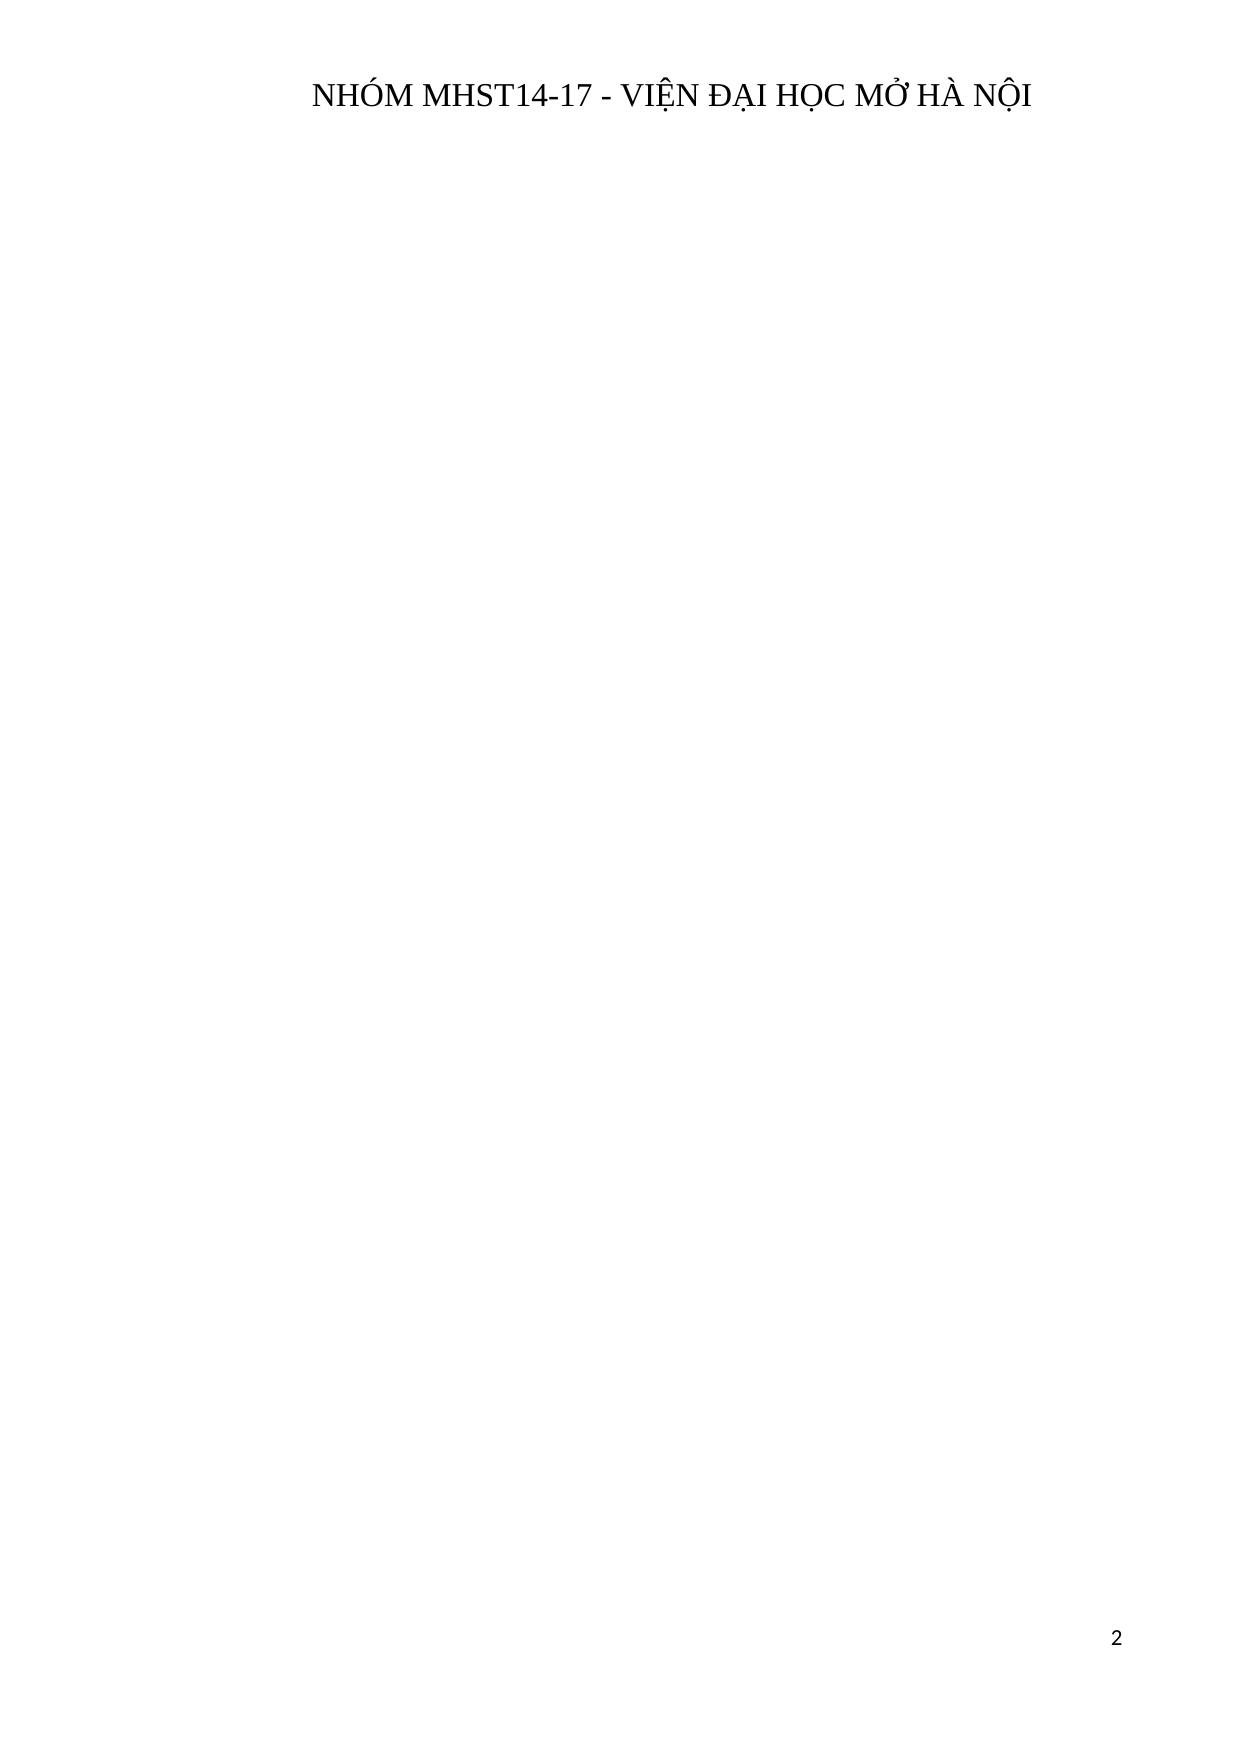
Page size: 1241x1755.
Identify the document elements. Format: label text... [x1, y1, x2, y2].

text NHÓM MHST14-17 - VIỆN ĐẠI HỌC MỞ HÀ NỘI [177, 75, 1122, 113]
